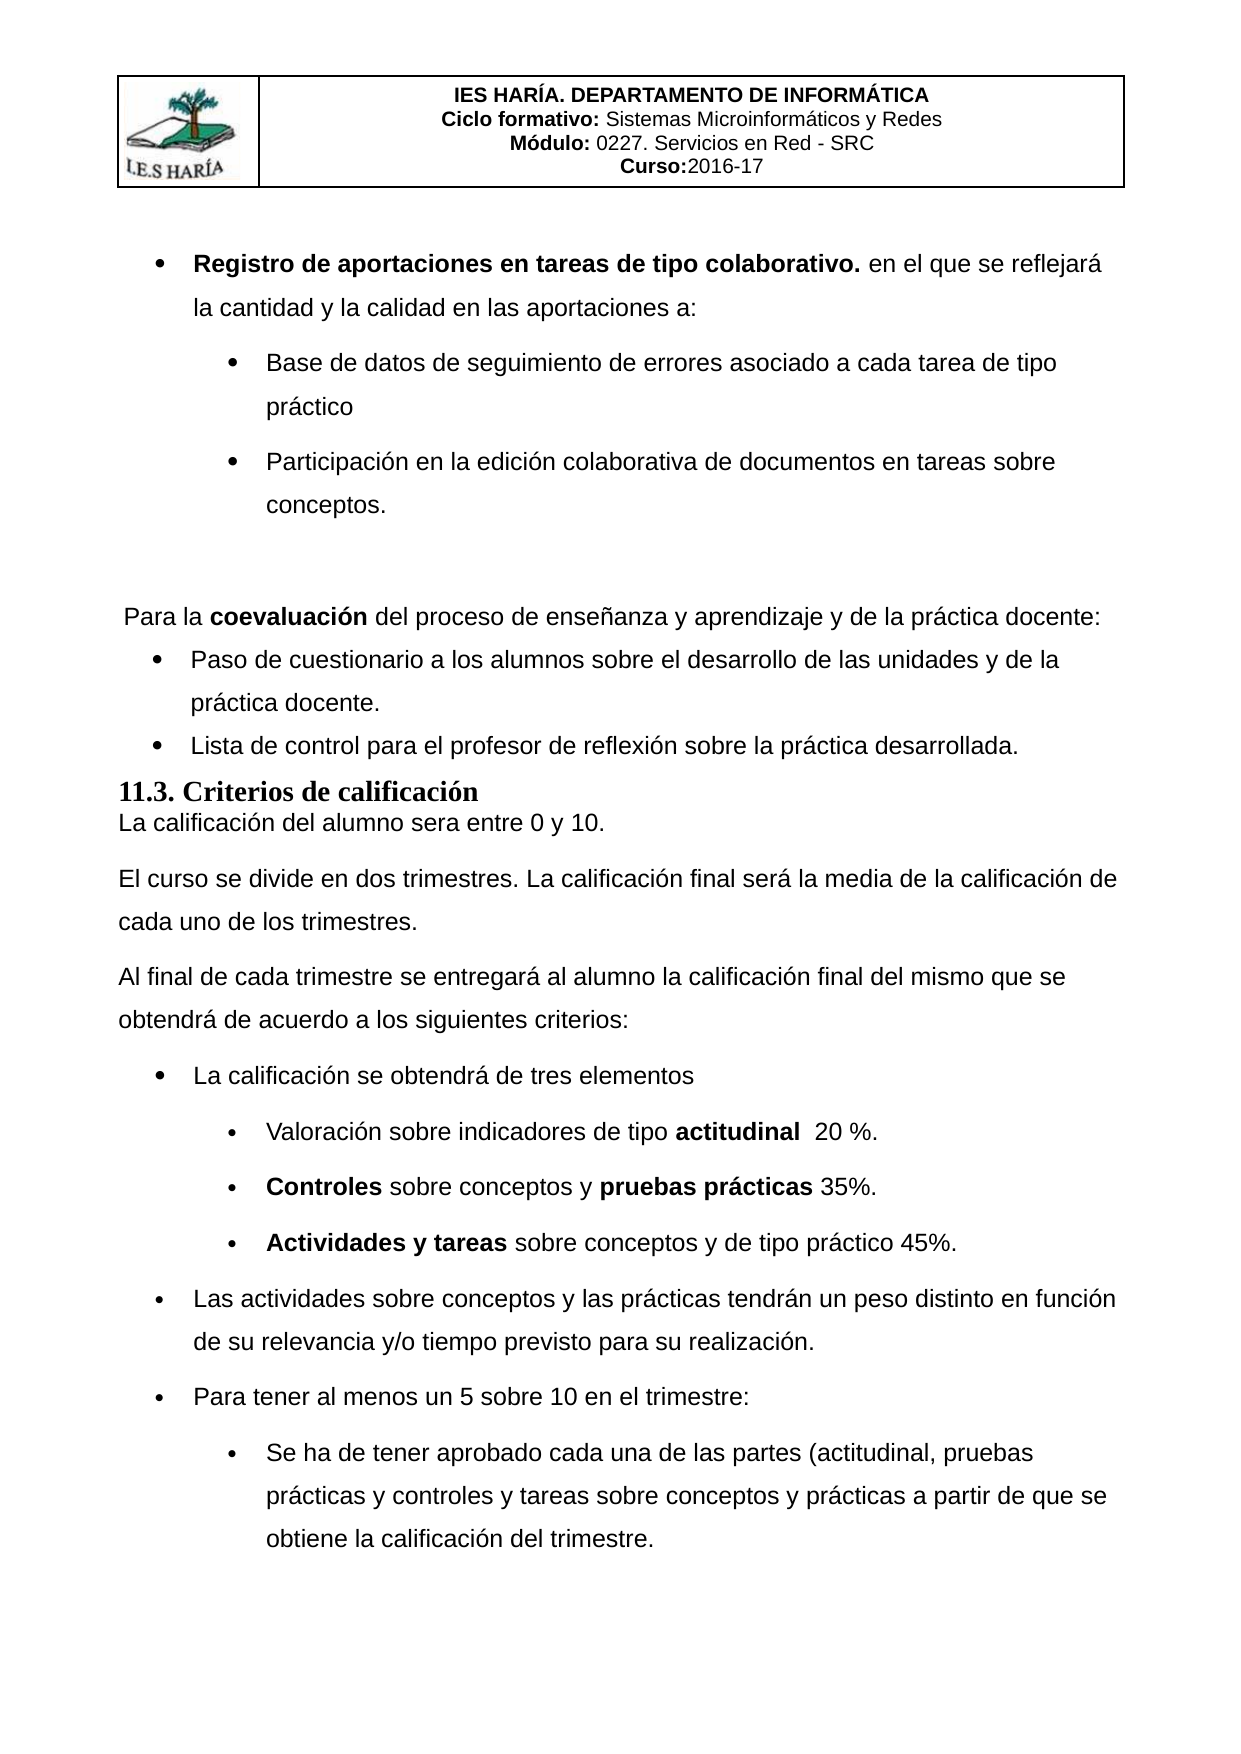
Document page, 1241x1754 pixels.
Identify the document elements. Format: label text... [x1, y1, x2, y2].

list La calificación se obtendrá de tres elementos [156, 1061, 1122, 1090]
list Actividades y tareas sobre conceptos y de tipo práctico 45%. [228, 1228, 1122, 1257]
text Al final de cada trimestre se entregará al alumno la calificación final del mismo que se obtendrá de acuerdo a los siguientes criterios: [118, 962, 1122, 1034]
text El curso se divide en dos trimestres. La calificación final será la media de la calificación de cada uno de los trimestres. [118, 863, 1122, 935]
text La calificación del alumno sera entre 0 y 10. [118, 808, 1122, 837]
list Controles sobre conceptos y pruebas prácticas 35%. [228, 1172, 1122, 1201]
subtitle 11.3. Criterios de calificación [118, 774, 1122, 808]
list Lista de control para el profesor de reflexión sobre la práctica desarrollada. [153, 731, 1122, 760]
list Paso de cuestionario a los alumnos sobre el desarrollo de las unidades y de la práctica docente. [153, 645, 1122, 717]
picture [123, 82, 241, 180]
list Para tener al menos un 5 sobre 10 en el trimestre: [156, 1382, 1122, 1411]
list Participación en la edición colaborativa de documentos en tareas sobre conceptos. [228, 447, 1122, 519]
list Las actividades sobre conceptos y las prácticas tendrán un peso distinto en función de su relevancia y/o tiempo previsto para su realización. [156, 1284, 1122, 1356]
list Registro de aportaciones en tareas de tipo colaborativo. en el que se reflejará la cantidad y la calidad en las aportaciones a: [156, 249, 1122, 321]
list Se ha de tener aprobado cada una de las partes (actitudinal, pruebas prácticas y controles y tareas sobre conceptos y prácticas a partir de que se obtiene la calificación del trimestre. [228, 1438, 1122, 1553]
list Valoración sobre indicadores de tipo actitudinal 20 %. [228, 1117, 1122, 1146]
list Base de datos de seguimiento de errores asociado a cada tarea de tipo práctico [228, 348, 1122, 420]
text Para la coevaluación del proceso de enseñanza y aprendizaje y de la práctica docente: [123, 602, 1121, 630]
